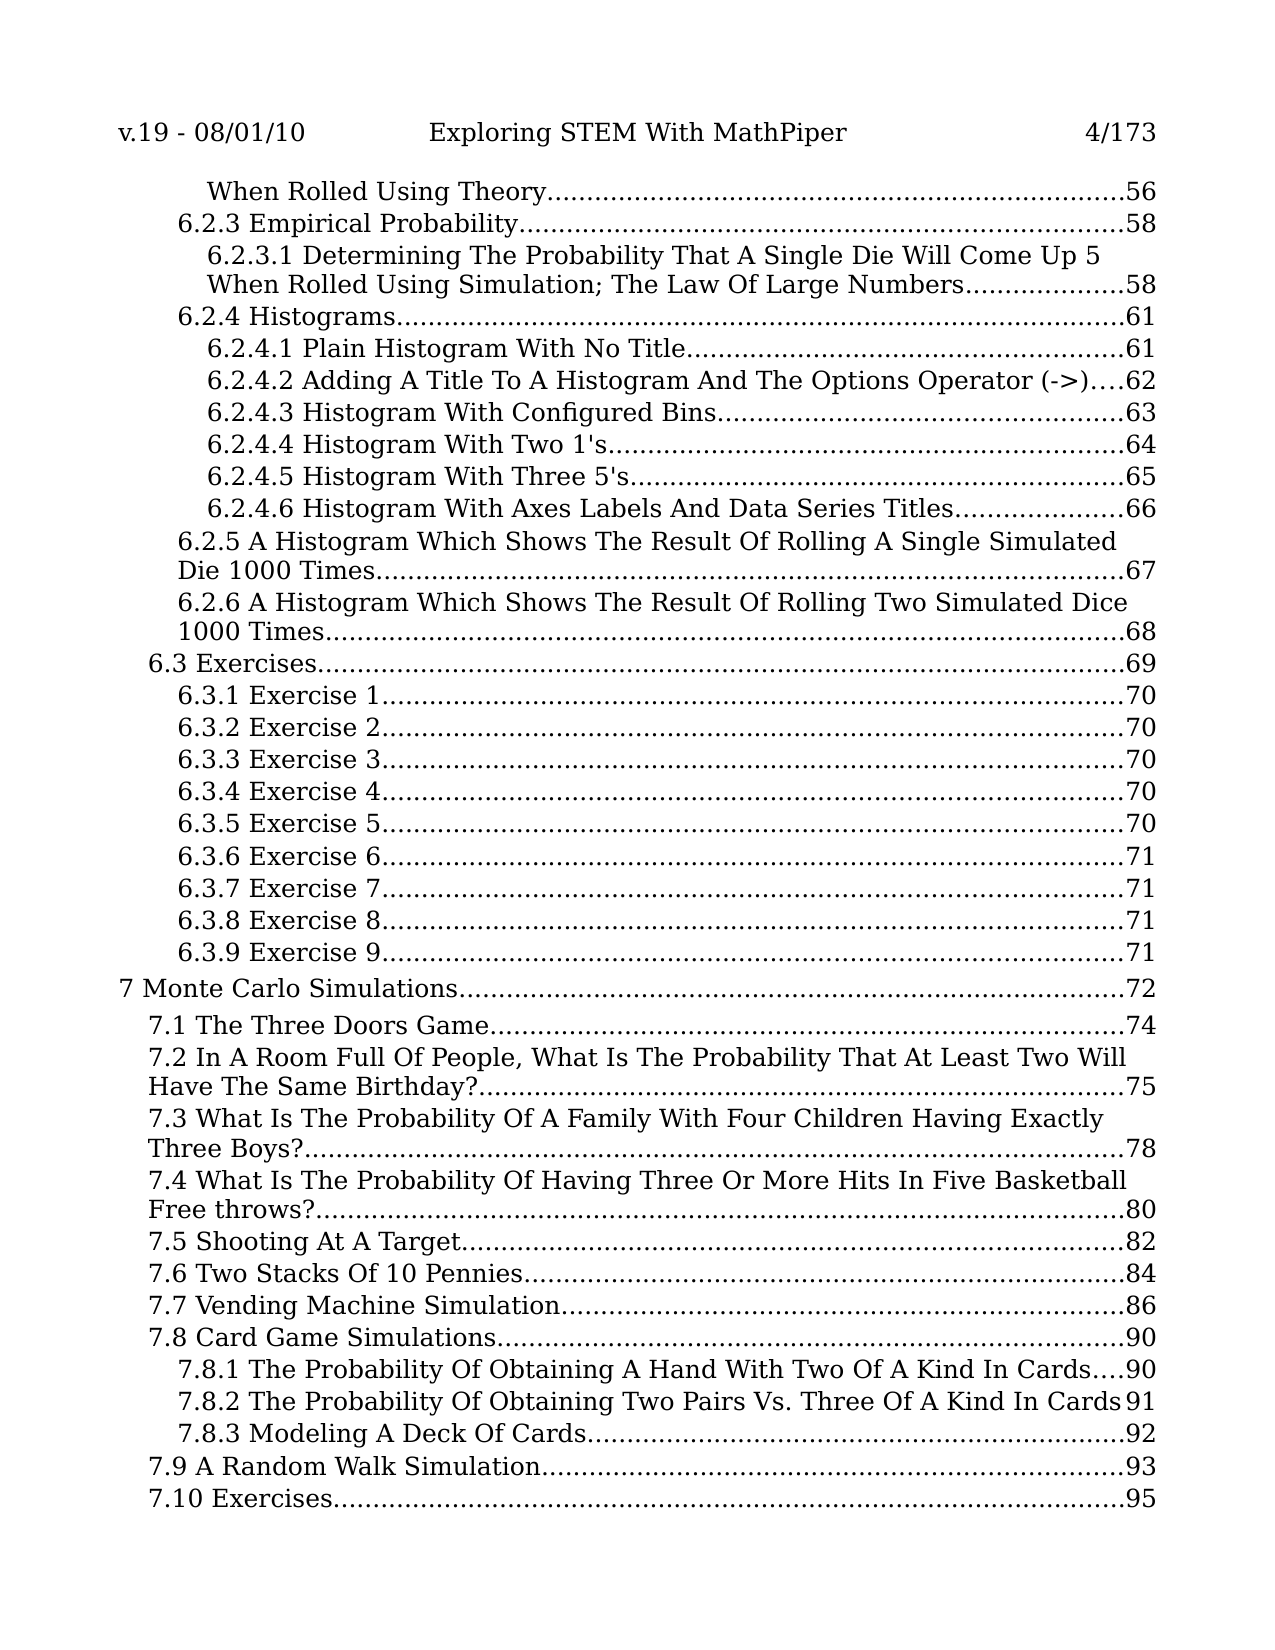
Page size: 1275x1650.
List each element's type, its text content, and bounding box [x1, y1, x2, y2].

text 6.2.4.1 Plain Histogram With No Title 61 [207, 334, 1157, 363]
text 6.2.4.5 Histogram With Three 5's 65 [207, 463, 1157, 492]
text 6.3.3 Exercise 3 70 [177, 746, 1157, 775]
text 6.3.8 Exercise 8 71 [177, 906, 1157, 935]
text 7.8.1 The Probability Of Obtaining A Hand With Two Of A Kind In Cards 90 [177, 1356, 1157, 1385]
text 6.3.7 Exercise 7 71 [177, 874, 1157, 903]
text 6.2.4.3 Histogram With Configured Bins 63 [207, 398, 1157, 428]
text 7.10 Exercises 95 [148, 1484, 1157, 1513]
text 7.1 The Three Doors Game 74 [148, 1011, 1157, 1041]
text 6.2.4 Histograms 61 [177, 302, 1157, 331]
text 6.2.3.1 Determining The Probability That A Single Die Will Come Up 5 When Rolled Using Simulation; The Law Of Large Numbers 58 [207, 241, 1157, 299]
text 6.2.5 A Histogram Which Shows The Result Of Rolling A Single Simulated Die 1000 Times 67 [177, 527, 1157, 585]
text 7.9 A Random Walk Simulation 93 [148, 1452, 1157, 1481]
text 6.3.5 Exercise 5 70 [177, 810, 1157, 839]
text 6.2.2.1 Calculating The Probability That A Single Die Will Come Up 5 When Rolled Using Theory 56 [207, 177, 1157, 206]
text 7.8.3 Modeling A Deck Of Cards 92 [177, 1420, 1157, 1449]
text 7.7 Vending Machine Simulation 86 [148, 1291, 1157, 1321]
text 7.5 Shooting At A Target 82 [148, 1227, 1157, 1256]
text 6.2.4.4 Histogram With Two 1's 64 [207, 431, 1157, 460]
text 7.2 In A Room Full Of People, What Is The Probability That At Least Two Will Have The Same Birthday? 75 [148, 1043, 1157, 1102]
text 6.3.9 Exercise 9 71 [177, 938, 1157, 967]
text 7.8 Card Game Simulations 90 [148, 1323, 1157, 1353]
text 6.3.1 Exercise 1 70 [177, 681, 1157, 711]
text 7.8.2 The Probability Of Obtaining Two Pairs Vs. Three Of A Kind In Cards 91 [177, 1388, 1157, 1417]
text 7 Monte Carlo Simulations 72 [118, 975, 1157, 1004]
text 6.2.3 Empirical Probability 58 [177, 209, 1157, 238]
text 6.3.6 Exercise 6 71 [177, 842, 1157, 871]
text 7.3 What Is The Probability Of A Family With Four Children Having Exactly Three Boys? 78 [148, 1105, 1157, 1163]
text 6.2.4.2 Adding A Title To A Histogram And The Options Operator (->) 62 [207, 366, 1157, 396]
text 6.3 Exercises 69 [148, 649, 1157, 678]
text 6.2.4.6 Histogram With Axes Labels And Data Series Titles 66 [207, 495, 1157, 524]
text 6.3.4 Exercise 4 70 [177, 778, 1157, 807]
text 6.3.2 Exercise 2 70 [177, 713, 1157, 743]
text 7.4 What Is The Probability Of Having Three Or More Hits In Five Basketball Free throws? 80 [148, 1166, 1157, 1224]
text 6.2.6 A Histogram Which Shows The Result Of Rolling Two Simulated Dice 1000 Times 68 [177, 588, 1157, 646]
text 7.6 Two Stacks Of 10 Pennies 84 [148, 1259, 1157, 1288]
